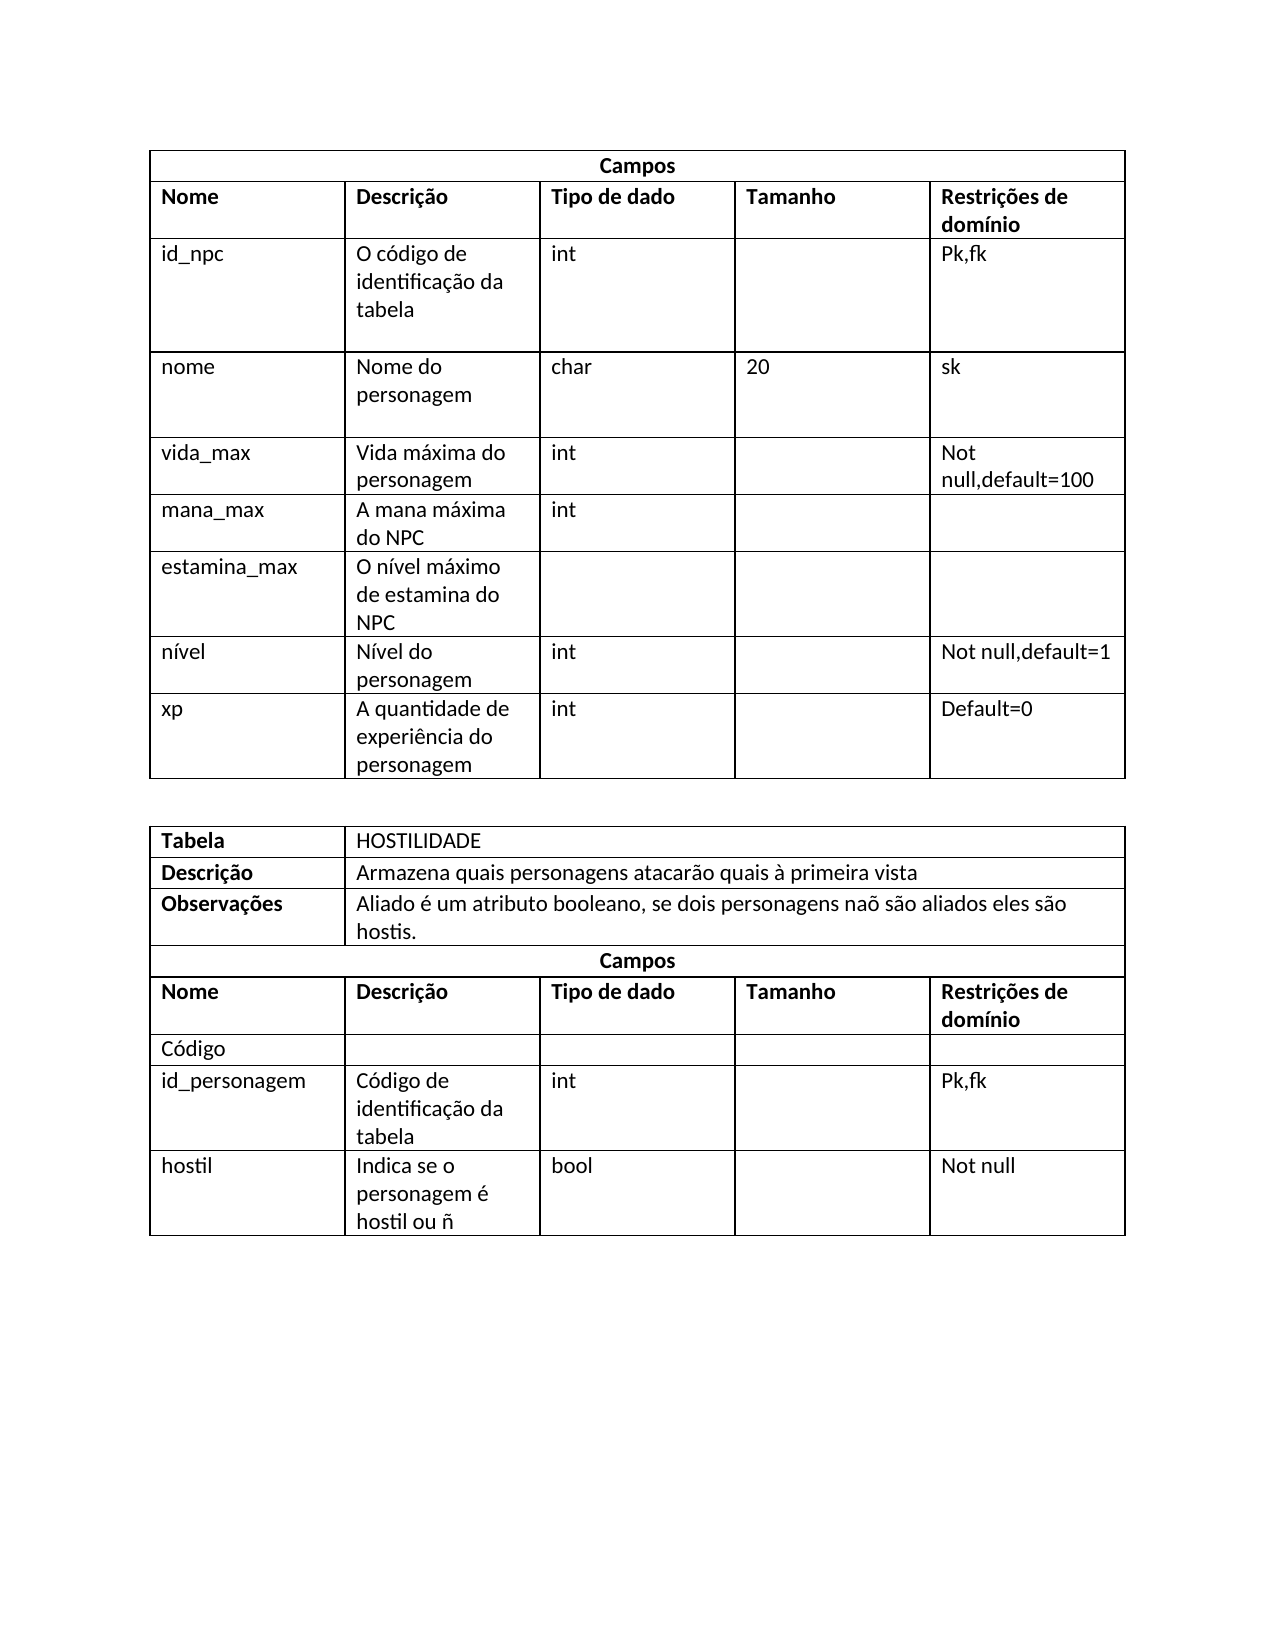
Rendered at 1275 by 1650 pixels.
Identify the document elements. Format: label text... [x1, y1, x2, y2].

table_header HOSTILIDADE [346, 827, 1124, 857]
table_cell Restrições de domínio [931, 978, 1124, 1033]
table_cell id_npc [151, 239, 344, 351]
table_cell Pk,fk [931, 1066, 1124, 1150]
table_cell Nome [151, 182, 344, 238]
table_cell xp [151, 694, 344, 778]
table_cell int [541, 694, 734, 778]
table_cell id_personagem [151, 1066, 344, 1150]
table_cell Campos [151, 946, 1124, 976]
table_cell int [541, 438, 734, 494]
table_cell Tipo de dado [541, 182, 734, 238]
table_cell [736, 694, 929, 778]
table_cell int [541, 239, 734, 351]
table_cell Not null,default=1 [931, 637, 1124, 693]
table_cell int [541, 1066, 734, 1150]
table_cell Indica se o personagem é hostil ou ñ [346, 1151, 539, 1235]
table_cell nome [151, 353, 344, 437]
table_cell Tipo de dado [541, 978, 734, 1033]
table_cell [346, 1035, 539, 1065]
table_cell A mana máxima do NPC [346, 495, 539, 551]
table_cell Campos [151, 151, 1124, 181]
table_cell Nome [151, 978, 344, 1033]
table_cell [736, 438, 929, 494]
table_cell O código de identificação da tabela [346, 239, 539, 351]
table_cell bool [541, 1151, 734, 1235]
table_cell estamina_max [151, 552, 344, 636]
table_cell int [541, 637, 734, 693]
table_cell vida_max [151, 438, 344, 494]
table_cell Tamanho [736, 182, 929, 238]
table_cell nível [151, 637, 344, 693]
table_cell Not null,default=100 [931, 438, 1124, 494]
table_cell Armazena quais personagens atacarão quais à primeira vista [346, 858, 1124, 888]
table_cell 20 [736, 353, 929, 437]
table_cell [736, 1066, 929, 1150]
table_cell Descrição [346, 182, 539, 238]
table_cell [736, 1035, 929, 1065]
table_cell O nível máximo de estamina do NPC [346, 552, 539, 636]
table_cell Pk,fk [931, 239, 1124, 351]
table_cell Aliado é um atributo booleano, se dois personagens naõ são aliados eles são hostis. [346, 889, 1124, 945]
table_cell Vida máxima do personagem [346, 438, 539, 494]
table_cell char [541, 353, 734, 437]
table_cell Tamanho [736, 978, 929, 1033]
table_cell [931, 552, 1124, 636]
table_cell [541, 1035, 734, 1065]
table_cell [541, 552, 734, 636]
table_cell Default=0 [931, 694, 1124, 778]
table_cell Código [151, 1035, 344, 1065]
table_cell [736, 1151, 929, 1235]
table_cell Restrições de domínio [931, 182, 1124, 238]
table_cell hostil [151, 1151, 344, 1235]
table_cell [736, 637, 929, 693]
table_cell Nome do personagem [346, 353, 539, 437]
table_cell mana_max [151, 495, 344, 551]
table_cell [931, 495, 1124, 551]
table_cell Descrição [346, 978, 539, 1033]
table_cell sk [931, 353, 1124, 437]
table_cell [736, 239, 929, 351]
table_cell [931, 1035, 1124, 1065]
table_cell Nível do personagem [346, 637, 539, 693]
table_cell Descrição [151, 858, 344, 888]
table_cell A quantidade de experiência do personagem [346, 694, 539, 778]
table_cell Observações [151, 889, 344, 945]
table_cell Not null [931, 1151, 1124, 1235]
table_cell [736, 495, 929, 551]
table_cell Código de identificação da tabela [346, 1066, 539, 1150]
table_cell int [541, 495, 734, 551]
table_header Tabela [151, 827, 344, 857]
table_cell [736, 552, 929, 636]
